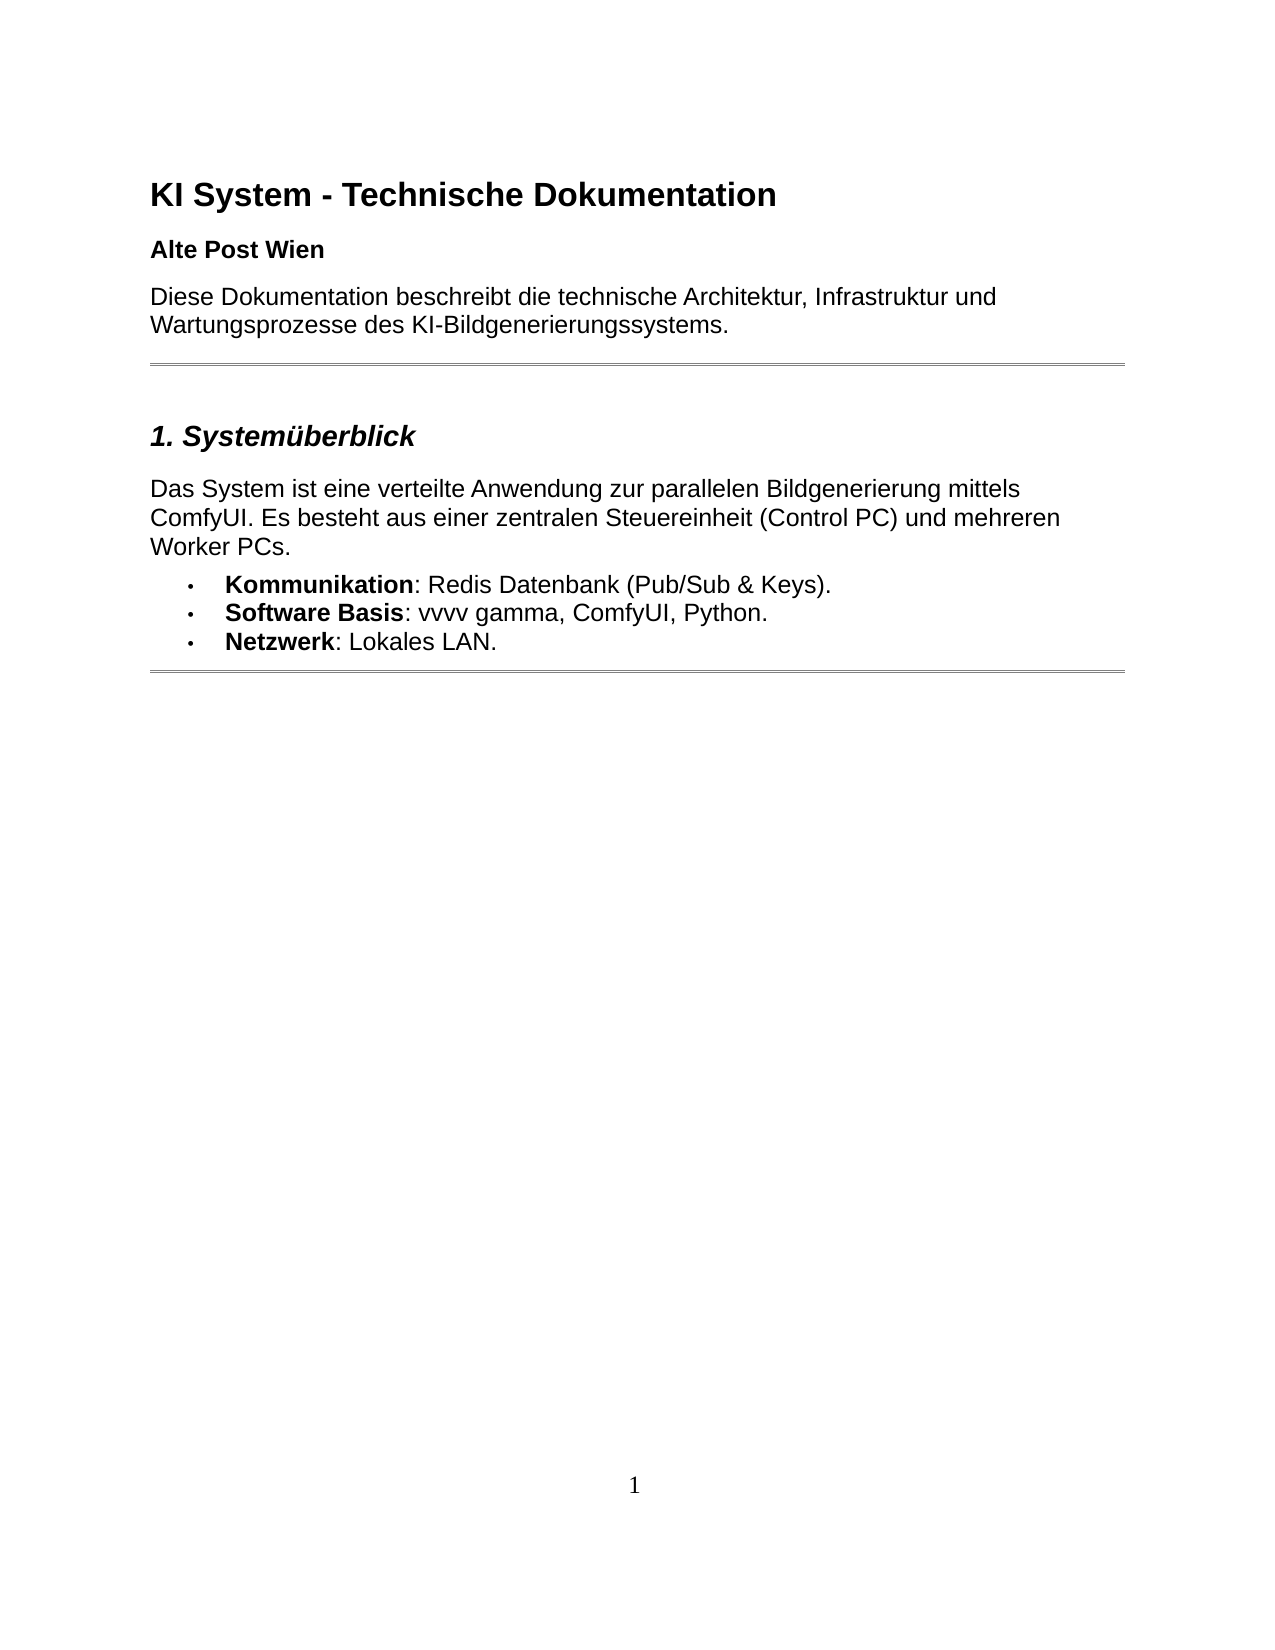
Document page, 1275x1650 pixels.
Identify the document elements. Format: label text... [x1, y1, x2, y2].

list Netzwerk: Lokales LAN. [187, 627, 1125, 656]
subtitle KI System - Technische Dokumentation [150, 175, 1125, 214]
text Diese Dokumentation beschreibt die technische Architektur, Infrastruktur und Wartungsprozesse des KI-Bildgenerierungssystems. [150, 282, 1125, 339]
list Kommunikation: Redis Datenbank (Pub/Sub & Keys). [187, 569, 1125, 598]
text Alte Post Wien [150, 235, 1125, 264]
text Das System ist eine verteilte Anwendung zur parallelen Bildgenerierung mittels ComfyUI. Es besteht aus einer zentralen Steuereinheit (Control PC) und mehreren Worker PCs. [150, 474, 1125, 561]
list Software Basis: vvvv gamma, ComfyUI, Python. [187, 598, 1125, 627]
subtitle 1. Systemüberblick [150, 419, 1125, 453]
